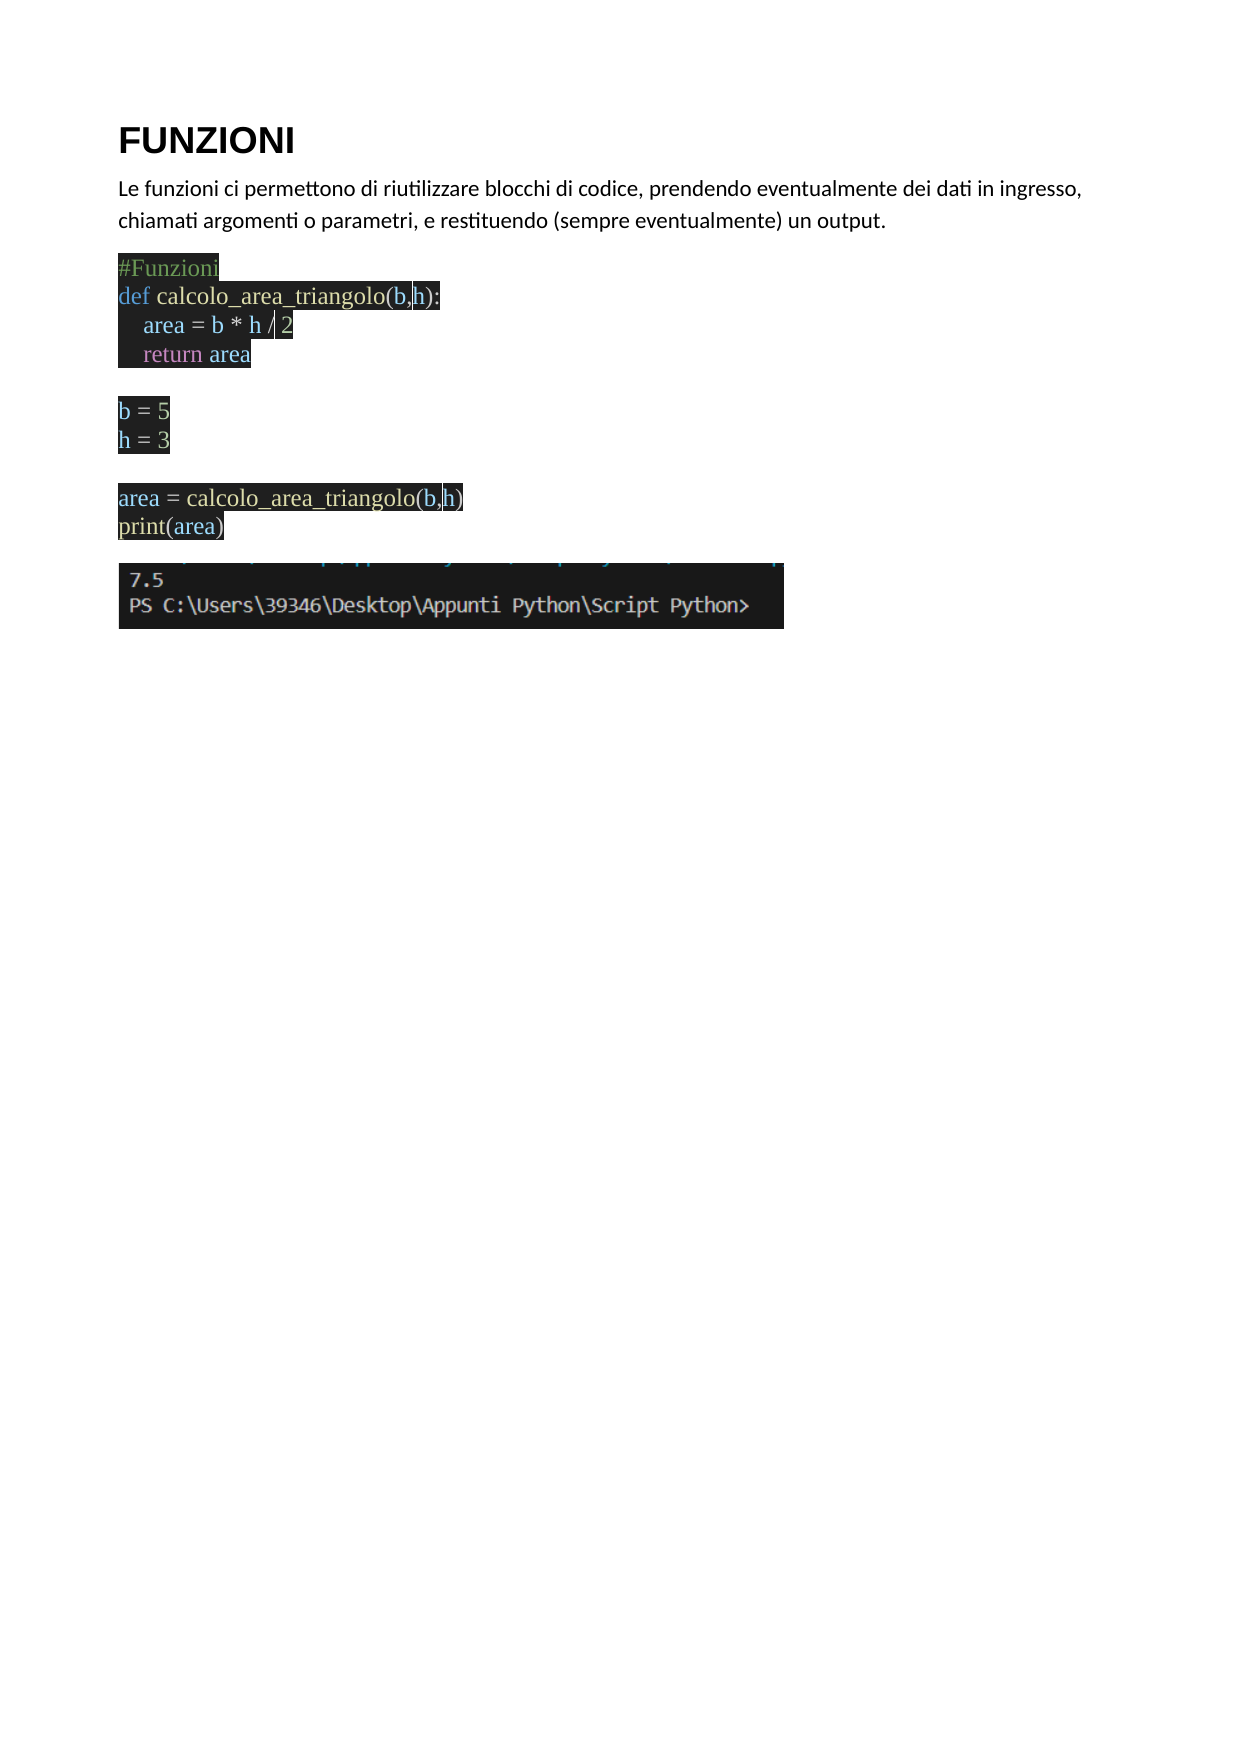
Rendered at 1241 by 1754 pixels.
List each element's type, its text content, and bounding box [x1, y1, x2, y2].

text print(area) [118, 511, 1122, 540]
text b = 5 [118, 396, 1122, 425]
text h = 3 [118, 425, 1122, 454]
text #Funzioni [118, 253, 1122, 281]
subtitle FUNZIONI [118, 118, 1122, 161]
picture [118, 563, 784, 629]
text Le funzioni ci permettono di riutilizzare blocchi di codice, prendendo eventualmente dei dati in ingresso, chiamati argomenti o parametri, e restituendo (sempre eventualmente) un output. [118, 174, 1122, 234]
text area = b * h / 2 [118, 310, 1122, 339]
text area = calcolo_area_triangolo(b,h) [118, 483, 1122, 511]
text def calcolo_area_triangolo(b,h): [118, 281, 1122, 310]
text return area [118, 339, 1122, 368]
